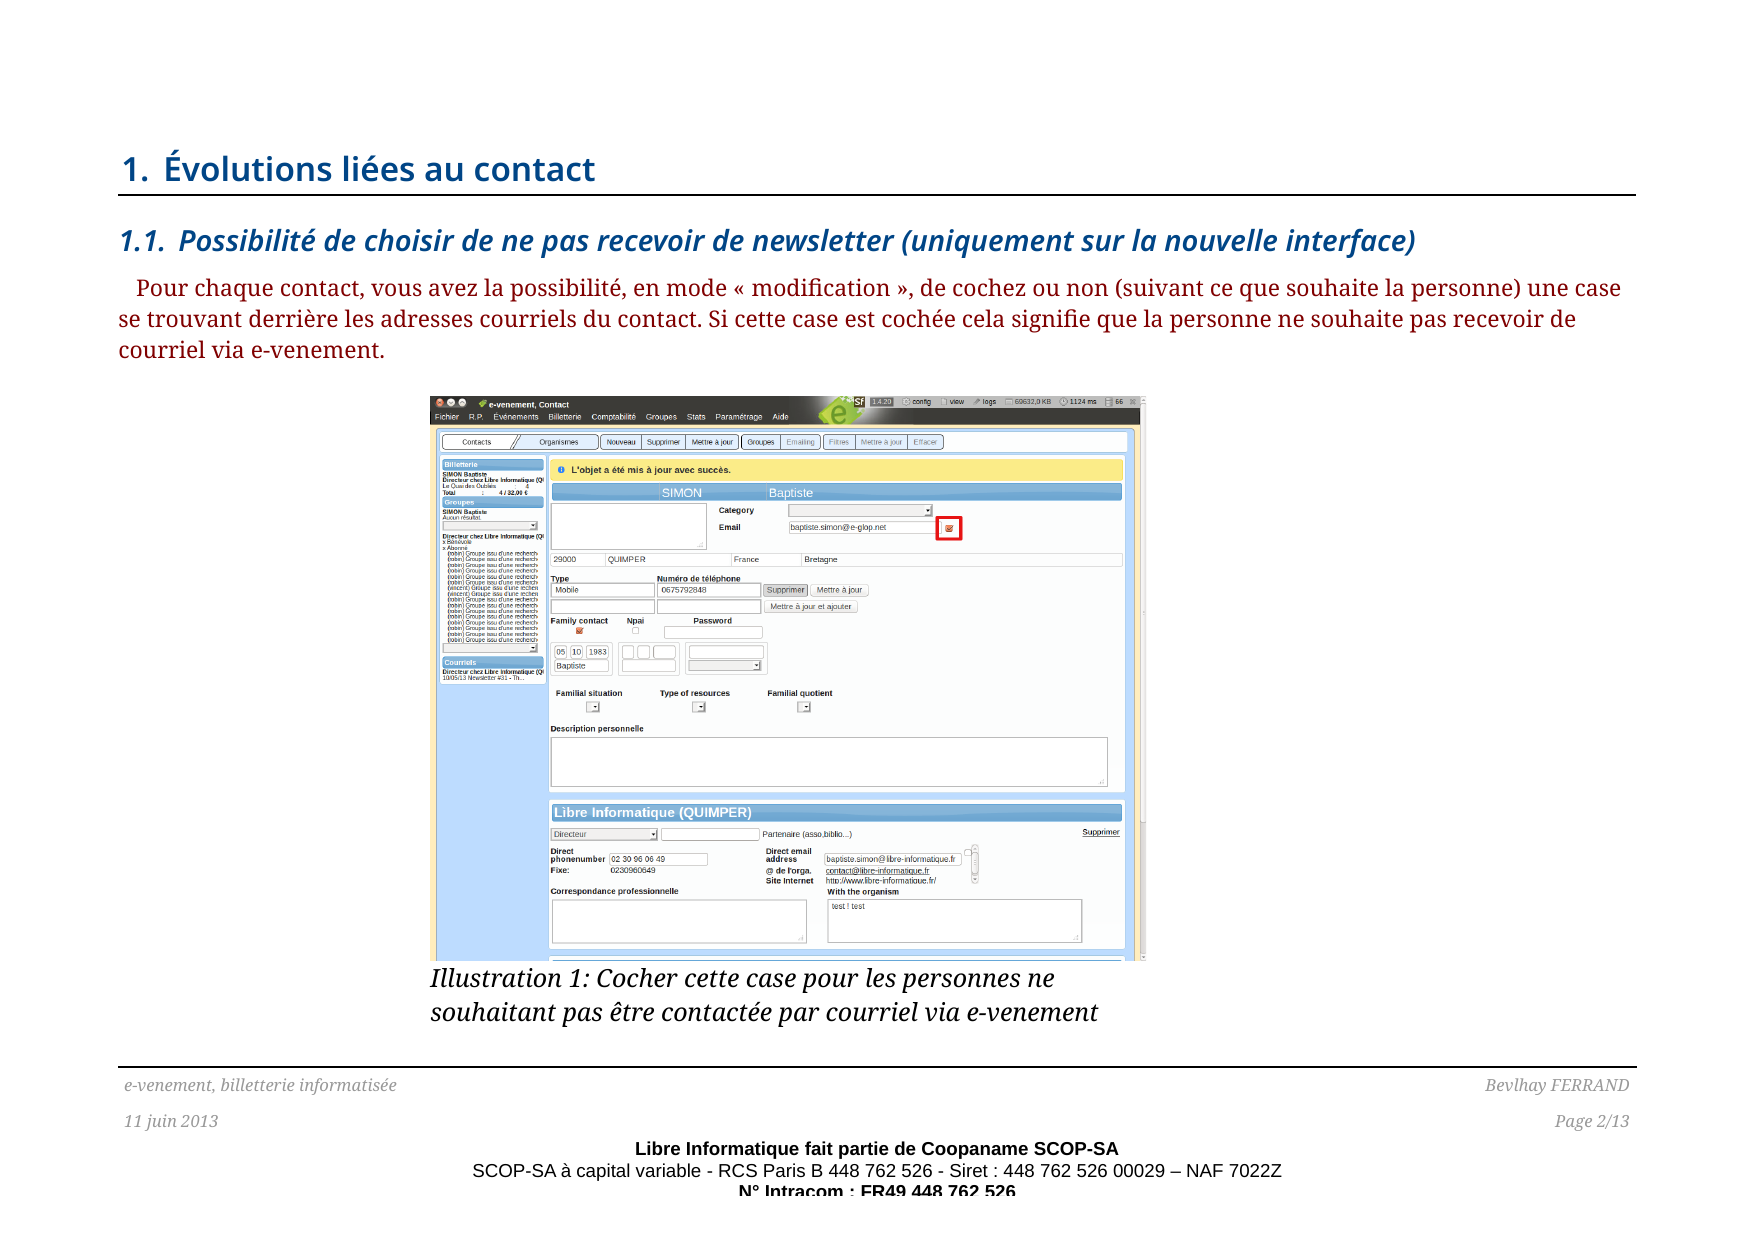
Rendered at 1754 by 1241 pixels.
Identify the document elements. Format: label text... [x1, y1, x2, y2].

picture [430, 396, 1147, 961]
text Pour chaque contact, vous avez la possibilité, en mode « modification », de cochez ou non (suivant ce que souhaite la personne) une case se trouvant derrière les adresses courriels du contact. Si cette case est cochée cela signifie que la personne ne souhaite pas recevoir de courriel via e-venement. [118, 272, 1636, 366]
subtitle Évolutions liées au contact [118, 143, 1636, 194]
subtitle Possibilité de choisir de ne pas recevoir de newsletter (uniquement sur la nouvelle interface) [118, 220, 1636, 260]
text Illustration 1: Cocher cette case pour les personnes ne souhaitant pas être contactée par courriel via e-venement [430, 961, 1146, 1029]
